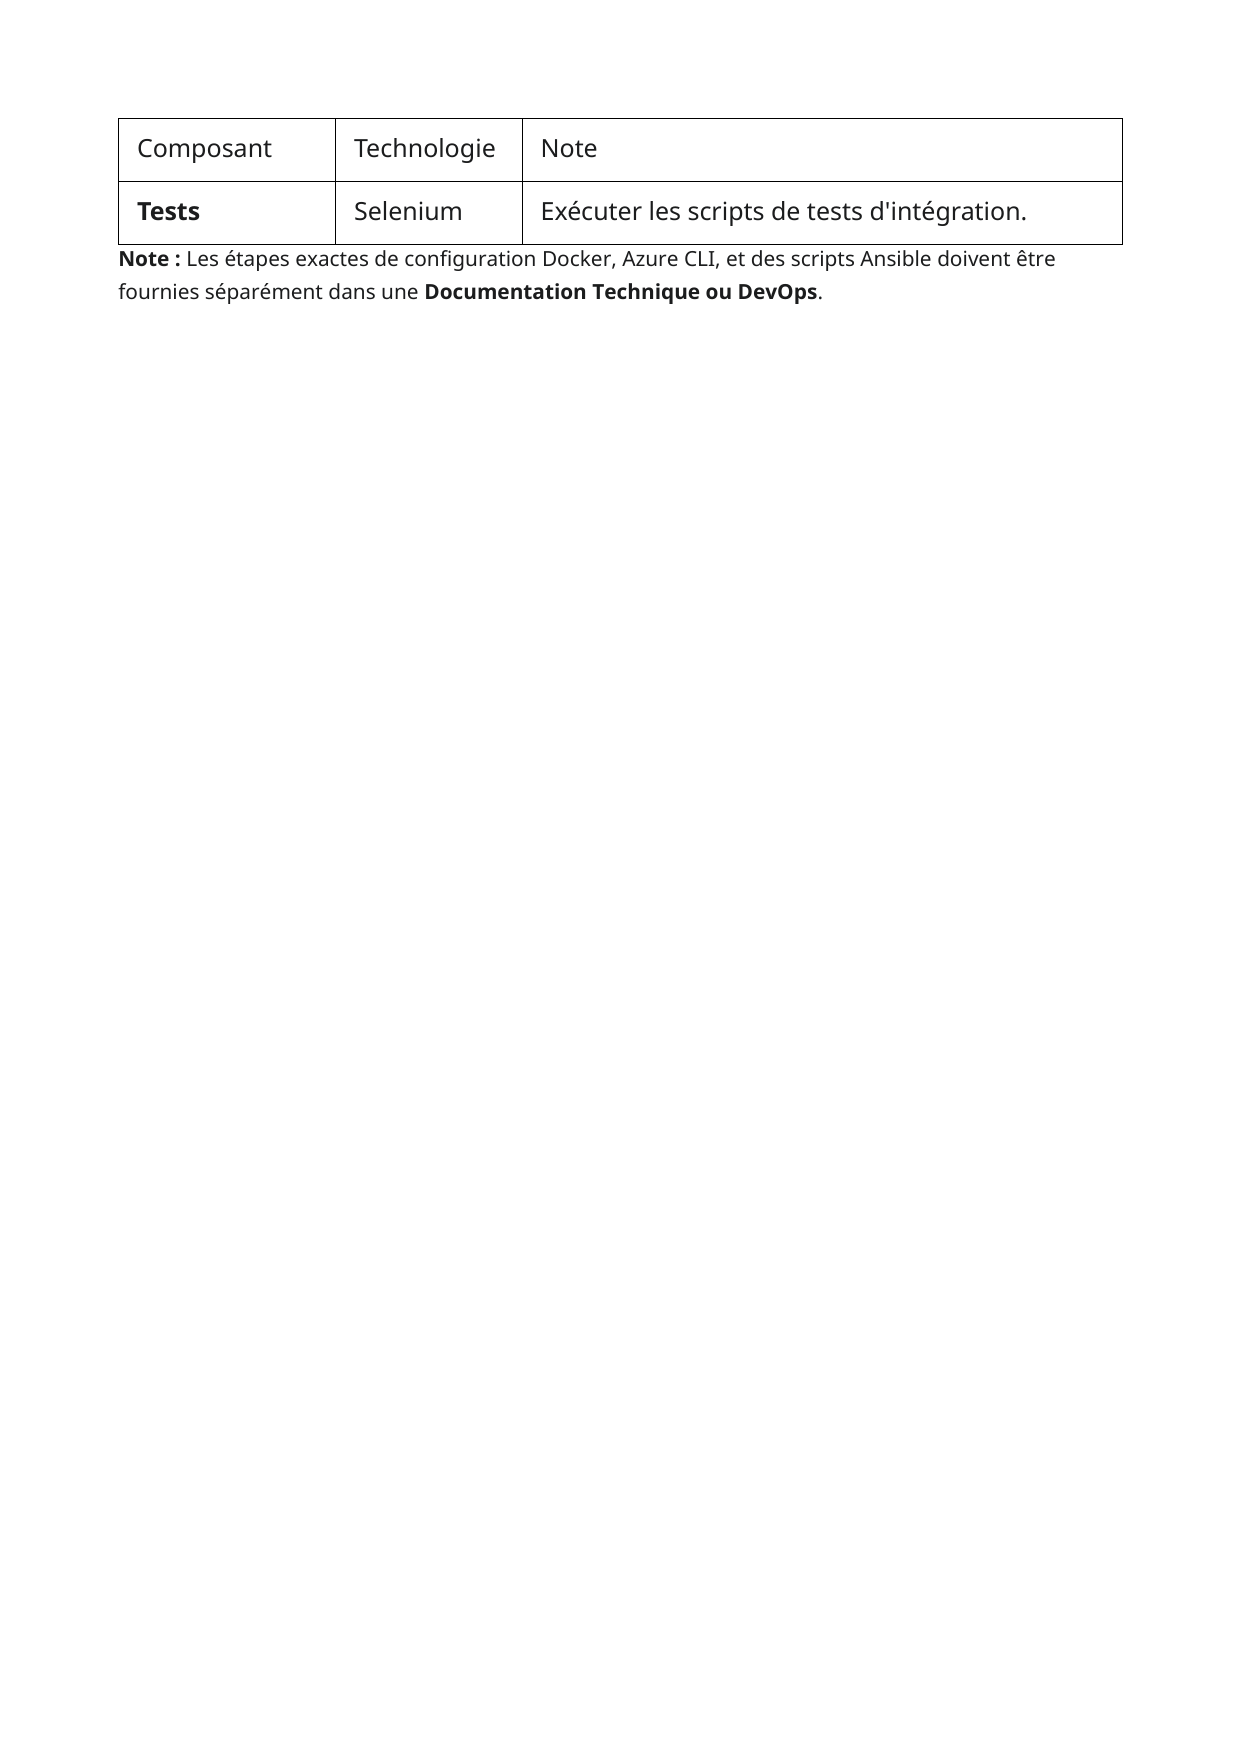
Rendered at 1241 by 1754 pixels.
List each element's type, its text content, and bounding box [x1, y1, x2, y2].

table_header Composant [119, 119, 335, 181]
table_header Note [523, 119, 1122, 181]
table_cell Selenium [336, 182, 522, 244]
table_cell Tests [119, 182, 335, 244]
table_header Technologie [336, 119, 522, 181]
text Note : Les étapes exactes de configuration Docker, Azure CLI, et des scripts Ansible doivent être fournies séparément dans une Documentation Technique ou DevOps. [118, 245, 1122, 305]
table_cell Exécuter les scripts de tests d'intégration. [523, 182, 1122, 244]
